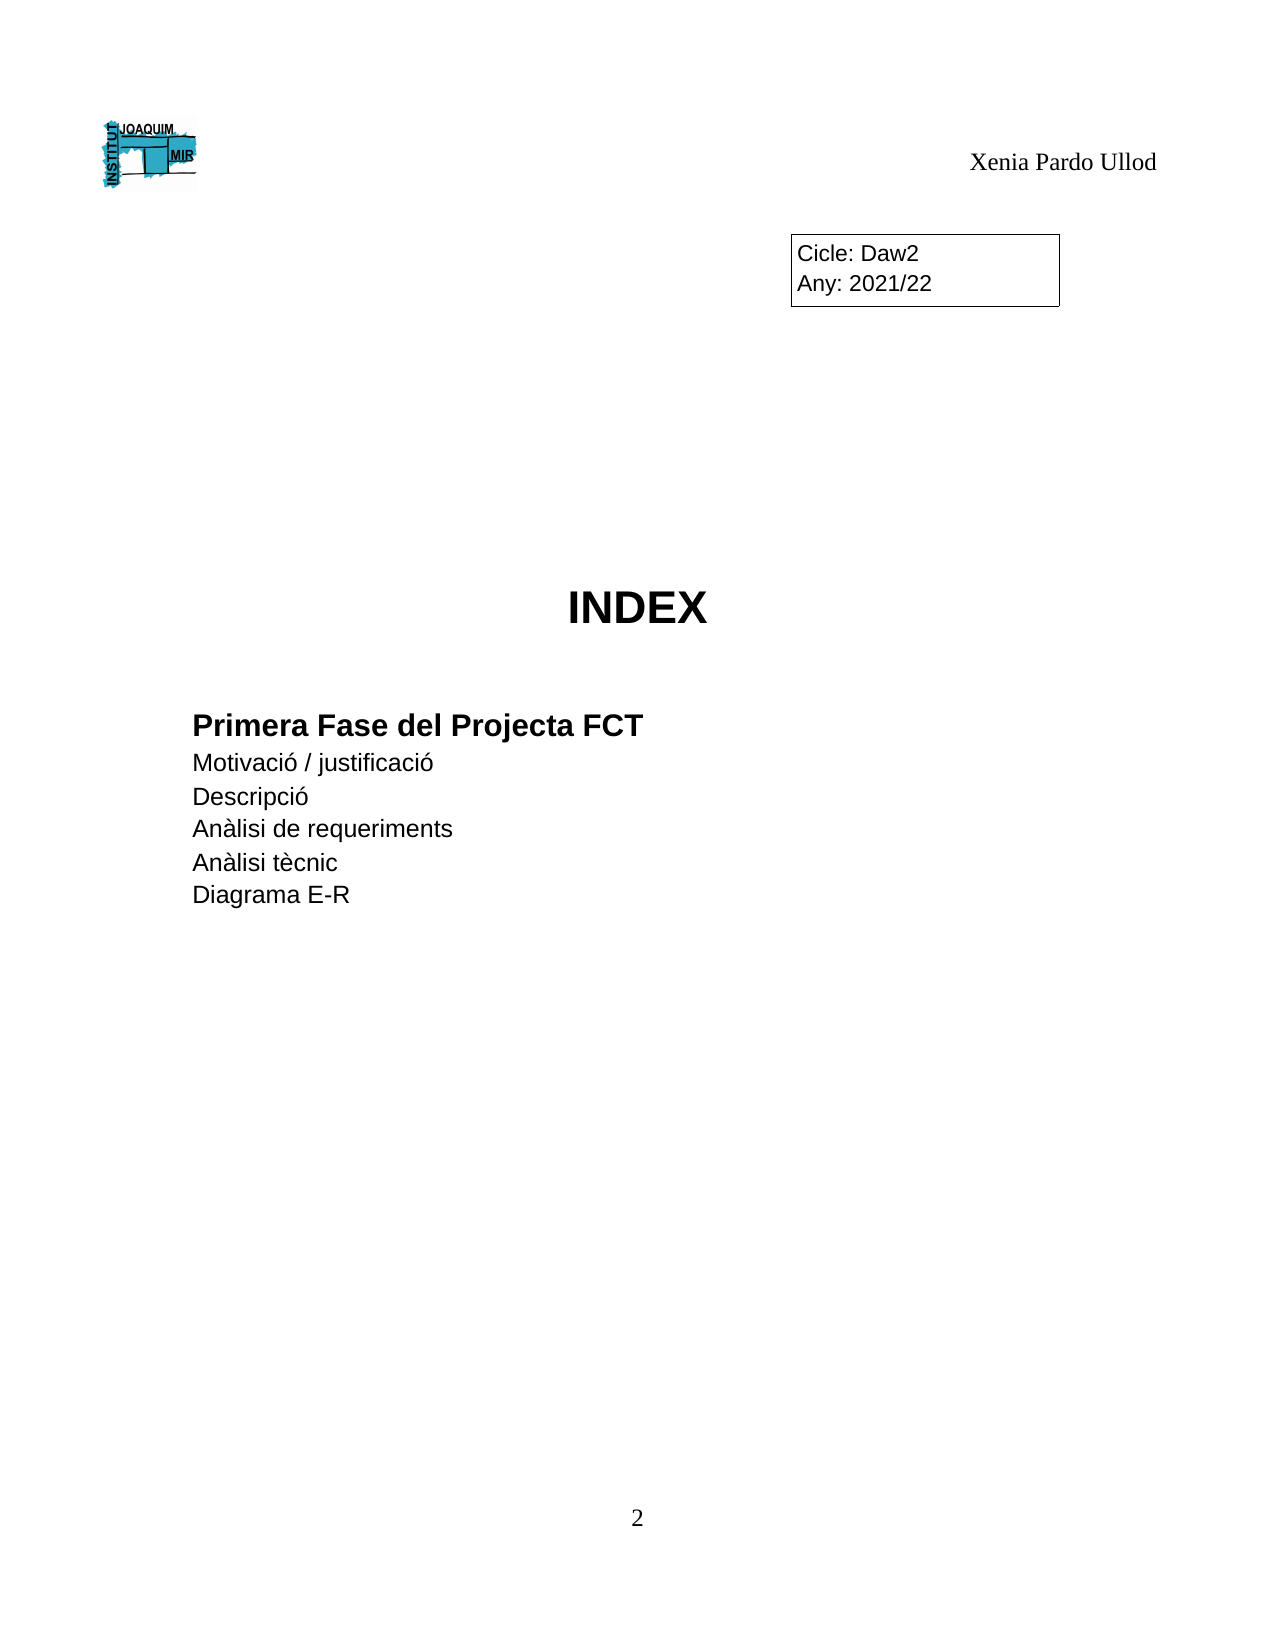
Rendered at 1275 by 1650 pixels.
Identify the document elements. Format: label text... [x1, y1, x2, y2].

text Anàlisi tècnic [118, 847, 1157, 876]
text INDEX [118, 581, 1157, 633]
text Motivació / justificació [118, 748, 1157, 777]
text Diagrama E-R [118, 881, 1157, 909]
text Anàlisi de requeriments [118, 814, 1157, 843]
picture [100, 116, 198, 192]
text Descripció [118, 781, 1157, 810]
text Primera Fase del Projecta FCT [118, 707, 1157, 743]
table_header Cicle: Daw2 Any: 2021/22 [792, 235, 1059, 306]
